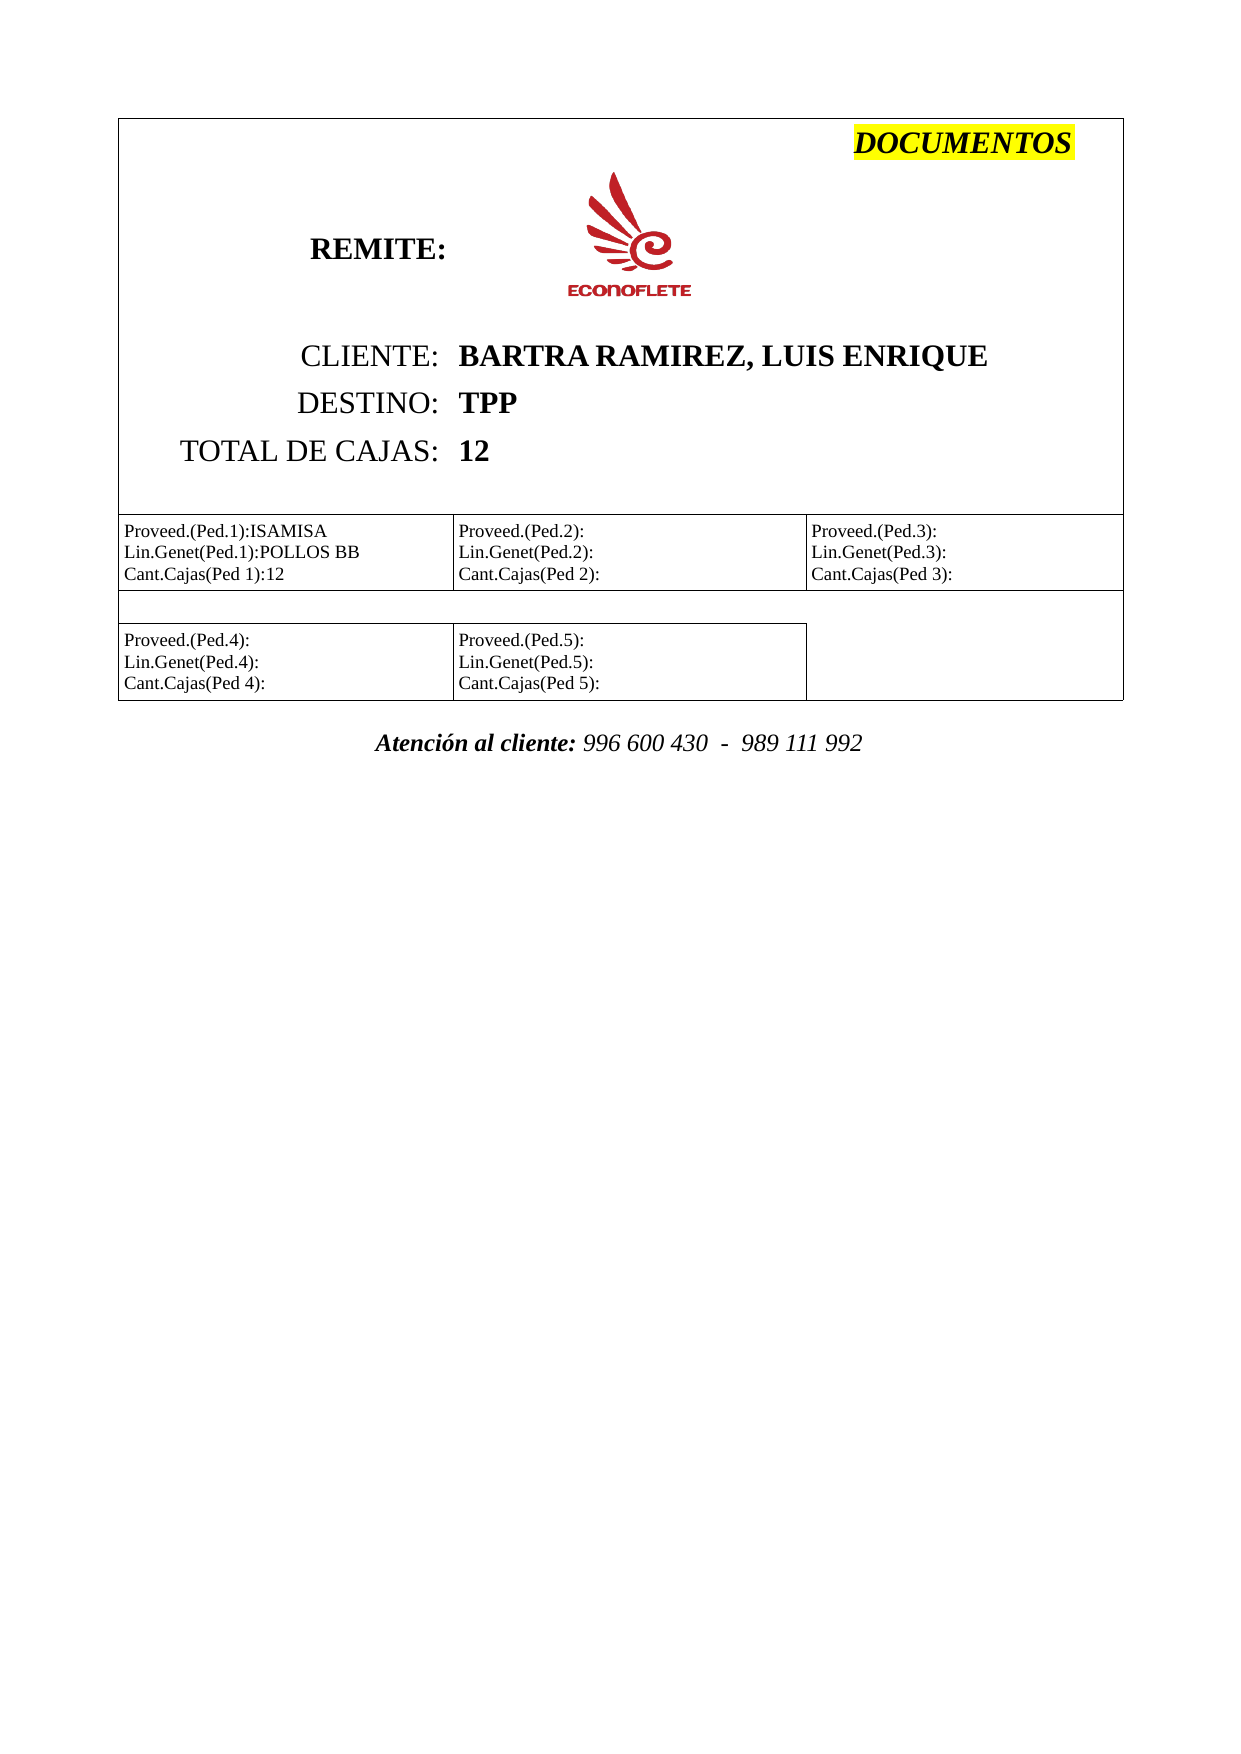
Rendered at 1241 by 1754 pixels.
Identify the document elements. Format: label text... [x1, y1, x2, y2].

table_cell Proveed.(Ped.4): Lin.Genet(Ped.4): Cant.Cajas(Ped 4): [119, 624, 453, 699]
table_cell CLIENTE: [119, 332, 453, 379]
picture [552, 171, 707, 297]
table_cell Proveed.(Ped.3): Lin.Genet(Ped.3): Cant.Cajas(Ped 3): [807, 515, 1123, 590]
table_cell Proveed.(Ped.2): Lin.Genet(Ped.2): Cant.Cajas(Ped 2): [454, 515, 806, 590]
table_cell [119, 591, 453, 623]
table_cell [453, 474, 806, 514]
table_cell [119, 474, 453, 514]
table_header [453, 119, 806, 166]
table_cell REMITE: [119, 166, 453, 332]
table_cell 12 [453, 426, 1123, 474]
table_cell [453, 166, 806, 332]
table_header [119, 119, 453, 166]
table_cell [806, 166, 1123, 332]
table_cell [806, 474, 1123, 514]
table_cell Proveed.(Ped.1):ISAMISA Lin.Genet(Ped.1):POLLOS BB Cant.Cajas(Ped 1):12 [119, 515, 453, 590]
text Atención al cliente: 996 600 430 - 989 111 992 [118, 728, 1122, 757]
table_cell TOTAL DE CAJAS: [119, 426, 453, 474]
table_cell Proveed.(Ped.5): Lin.Genet(Ped.5): Cant.Cajas(Ped 5): [454, 624, 806, 699]
table_cell [453, 591, 806, 623]
table_cell [807, 623, 1123, 699]
table_header DOCUMENTOS [806, 119, 1123, 166]
table_cell [806, 591, 1123, 623]
table_cell BARTRA RAMIREZ, LUIS ENRIQUE [453, 332, 1123, 379]
table_cell [806, 379, 1123, 426]
table_cell DESTINO: [119, 379, 453, 426]
table_cell TPP [453, 379, 806, 426]
